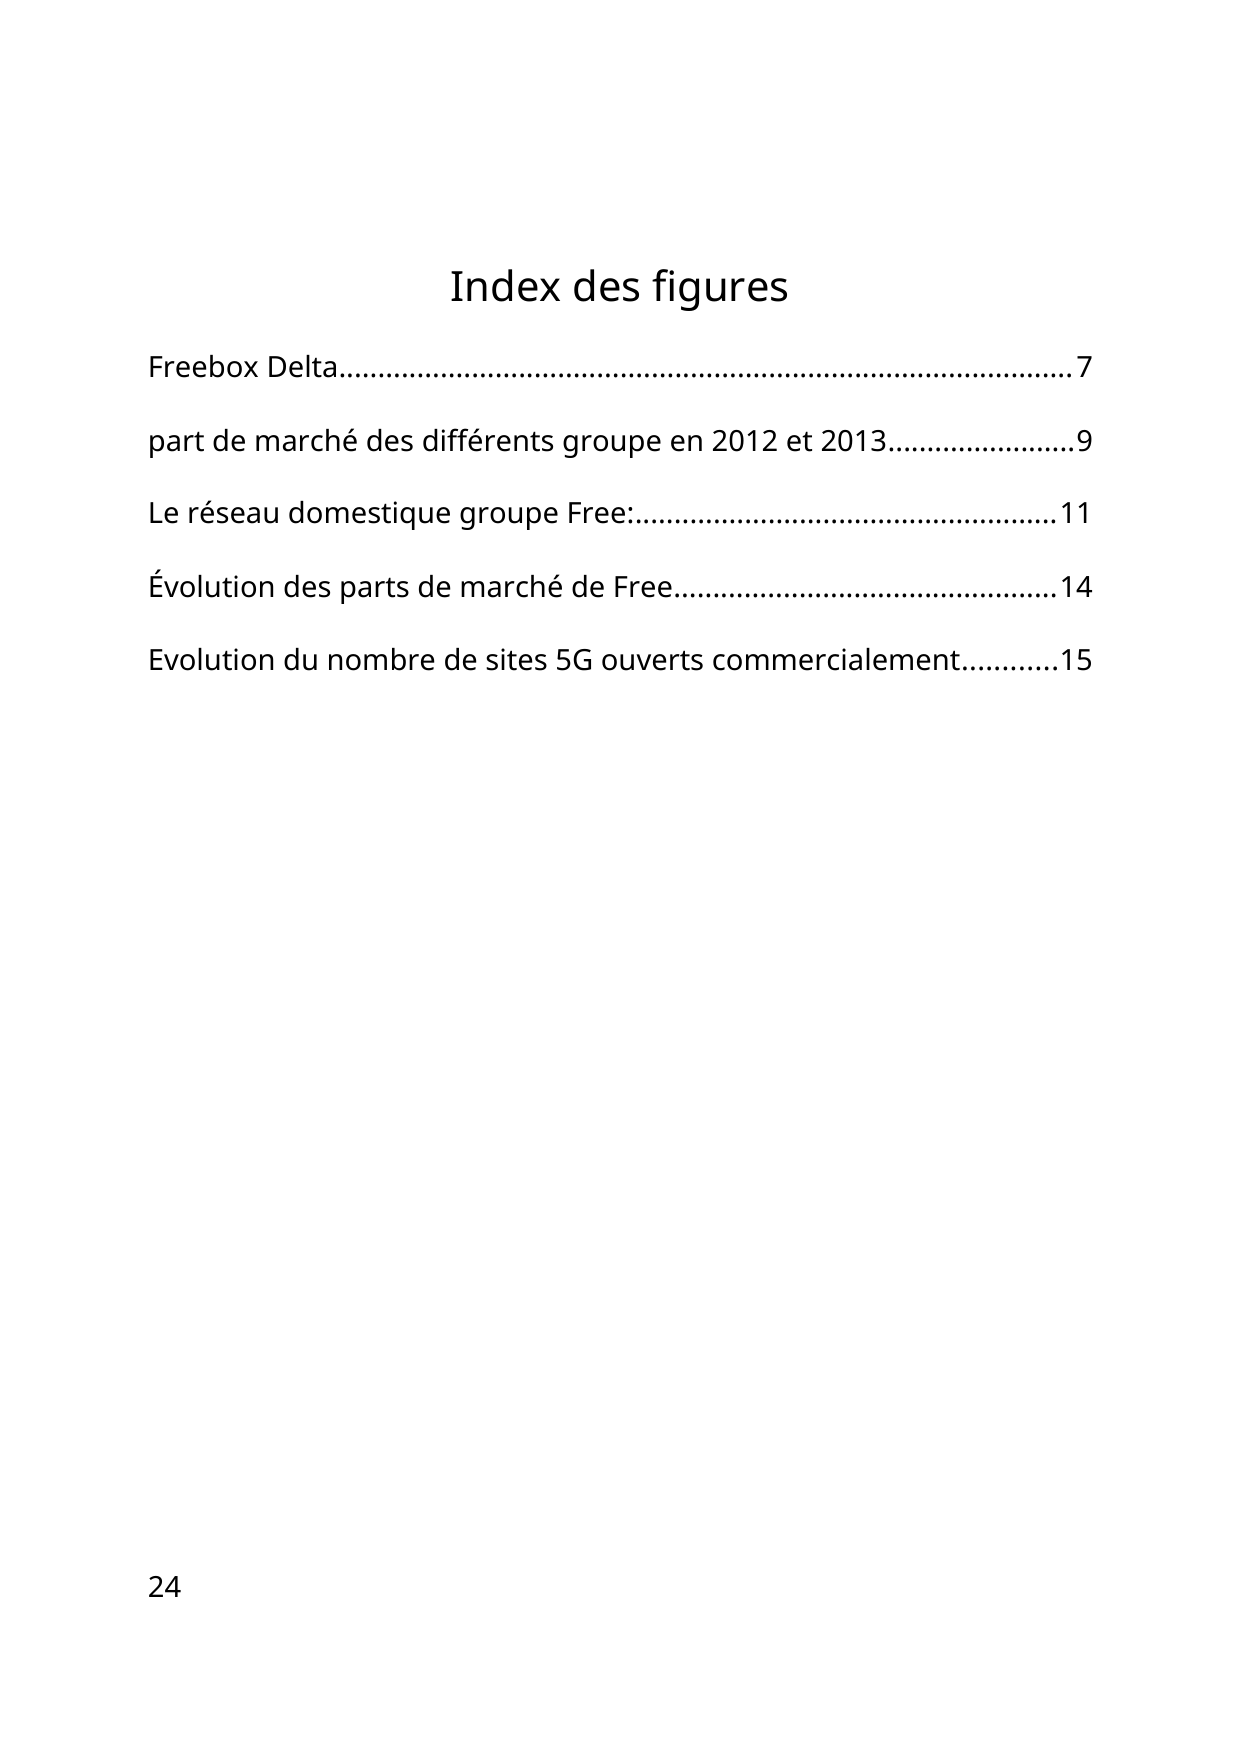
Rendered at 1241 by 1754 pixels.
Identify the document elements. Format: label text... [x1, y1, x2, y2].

text part de marché des différents groupe en 2012 et 2013 9 [148, 420, 1093, 459]
subtitle Index des figures [148, 257, 1093, 313]
text Évolution des parts de marché de Free 14 [148, 566, 1093, 606]
text Le réseau domestique groupe Free: 11 [148, 493, 1093, 532]
text Evolution du nombre de sites 5G ouverts commercialement 15 [148, 639, 1093, 678]
text Freebox Delta 7 [148, 347, 1093, 386]
